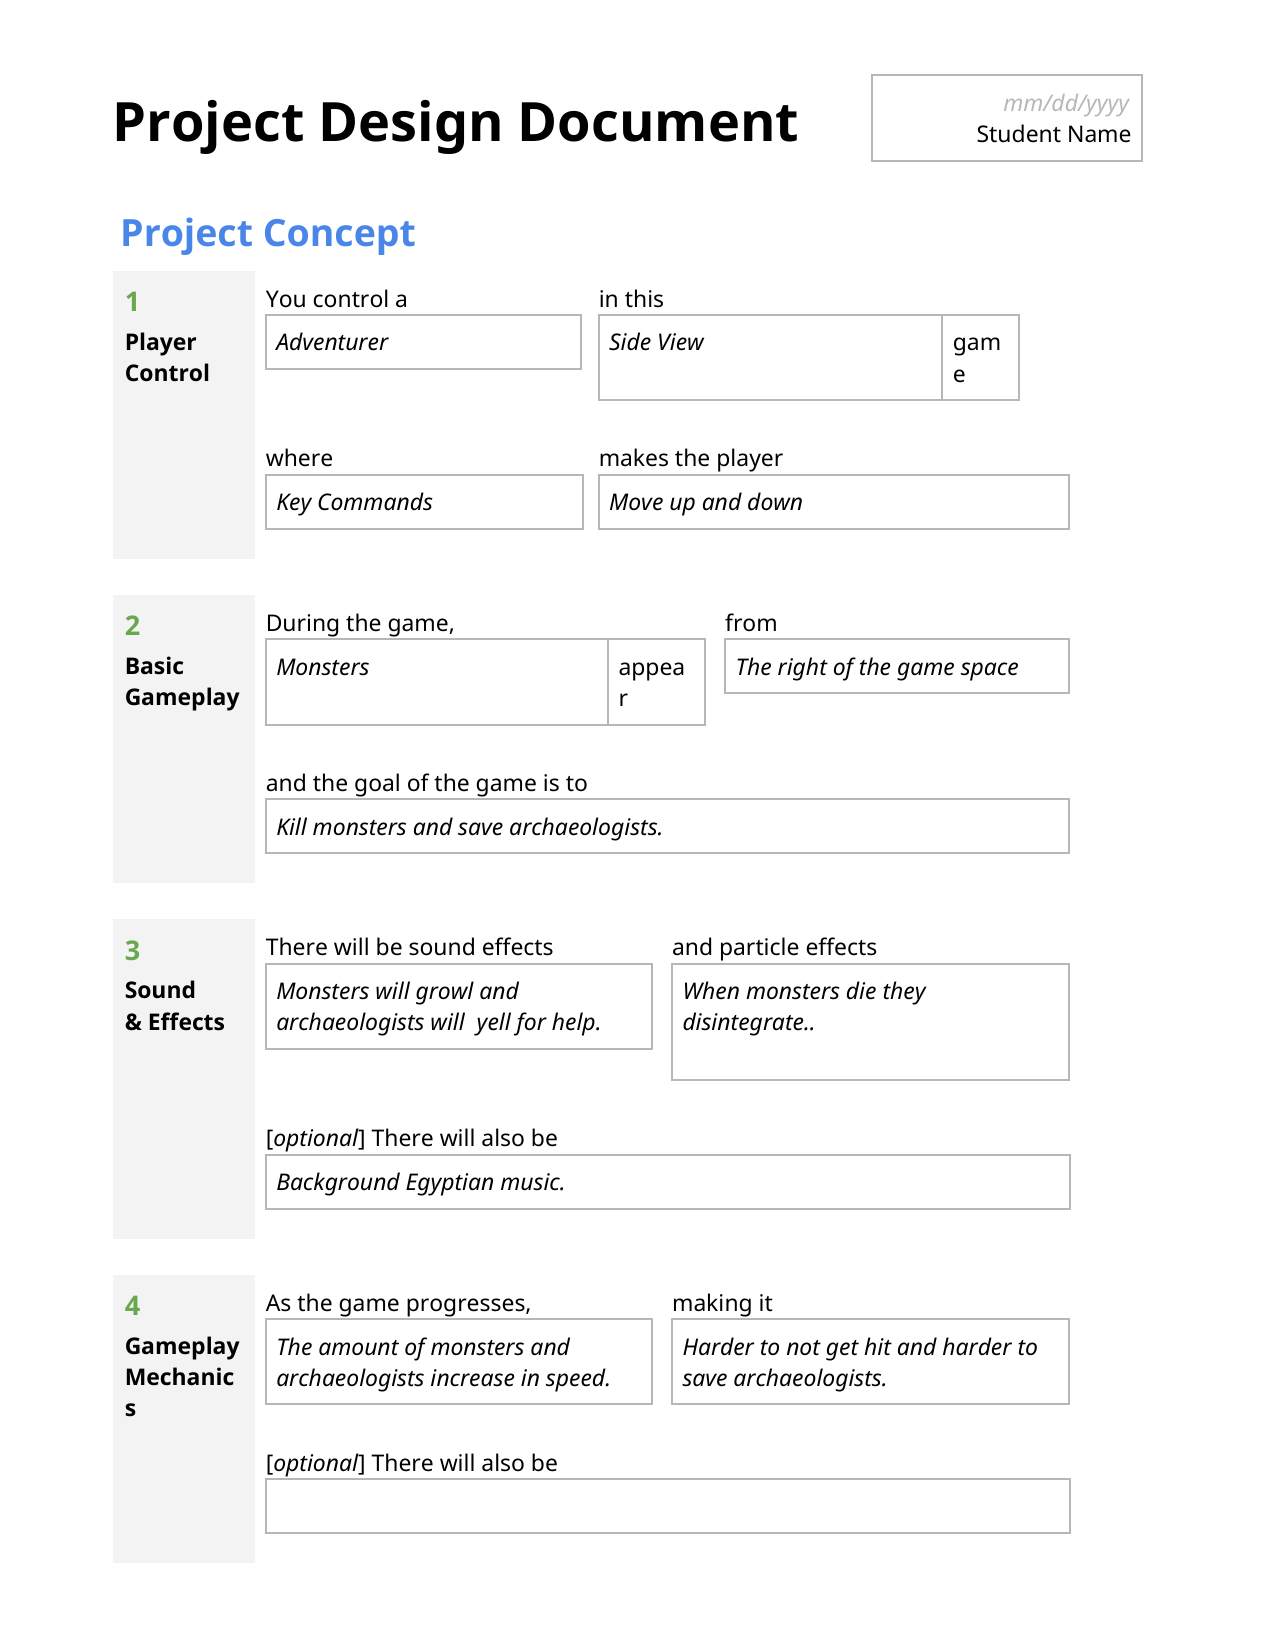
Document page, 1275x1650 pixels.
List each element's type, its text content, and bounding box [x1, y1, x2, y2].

table_header As the game progresses, [266, 1275, 672, 1434]
table_cell [255, 1435, 266, 1563]
table_cell and the goal of the game is to [266, 755, 1087, 883]
table_header During the game, [266, 595, 725, 755]
table_header 3 Sound & Effects [113, 919, 255, 1239]
table_header Project Design Document [113, 57, 820, 179]
table_cell [optional] There will also be [266, 1435, 1087, 1563]
table_header appear [609, 640, 704, 723]
table_header The amount of monsters and archaeologists increase in speed. [267, 1320, 651, 1403]
table_cell [255, 271, 266, 430]
table_cell You control a [266, 271, 598, 430]
table_cell in this [599, 271, 1087, 430]
table_header mm/dd/yyyy Student Name [873, 76, 1141, 159]
table_header [820, 57, 1159, 179]
table_header [255, 595, 266, 755]
table_header from [725, 595, 1087, 755]
table_header Key Commands [267, 476, 582, 528]
table_header Adventurer [267, 316, 580, 368]
table_header When monsters die they disintegrate.. [673, 965, 1068, 1079]
table_header 2 Basic Gameplay [113, 595, 255, 883]
table_cell [255, 1110, 266, 1239]
table_cell [255, 755, 266, 883]
table_header making it [672, 1275, 1087, 1434]
table_header Kill monsters and save archaeologists. [267, 800, 1068, 852]
table_cell where [266, 430, 598, 559]
table_header The right of the game space [726, 640, 1068, 692]
table_header Harder to not get hit and harder to save archaeologists. [673, 1320, 1068, 1403]
table_header [255, 1275, 266, 1434]
table_header [255, 919, 266, 1110]
table_header Monsters will growl and archaeologists will yell for help. [267, 965, 651, 1048]
table_cell 1 Player Control [113, 271, 255, 559]
table_header Side View [600, 316, 941, 399]
table_header and particle effects [672, 919, 1087, 1110]
table_header 4 Gameplay Mechanics [113, 1275, 255, 1563]
table_header Background Egyptian music. [267, 1156, 1069, 1208]
table_header [267, 1480, 1069, 1532]
table_cell makes the player [599, 430, 1087, 559]
table_cell [optional] There will also be [266, 1110, 1087, 1239]
table_header Move up and down [600, 476, 1068, 528]
table_header game [943, 316, 1018, 399]
table_header Project Concept [113, 198, 1087, 271]
table_header Monsters [267, 640, 607, 723]
table_cell [255, 430, 266, 559]
table_header There will be sound effects [266, 919, 672, 1110]
